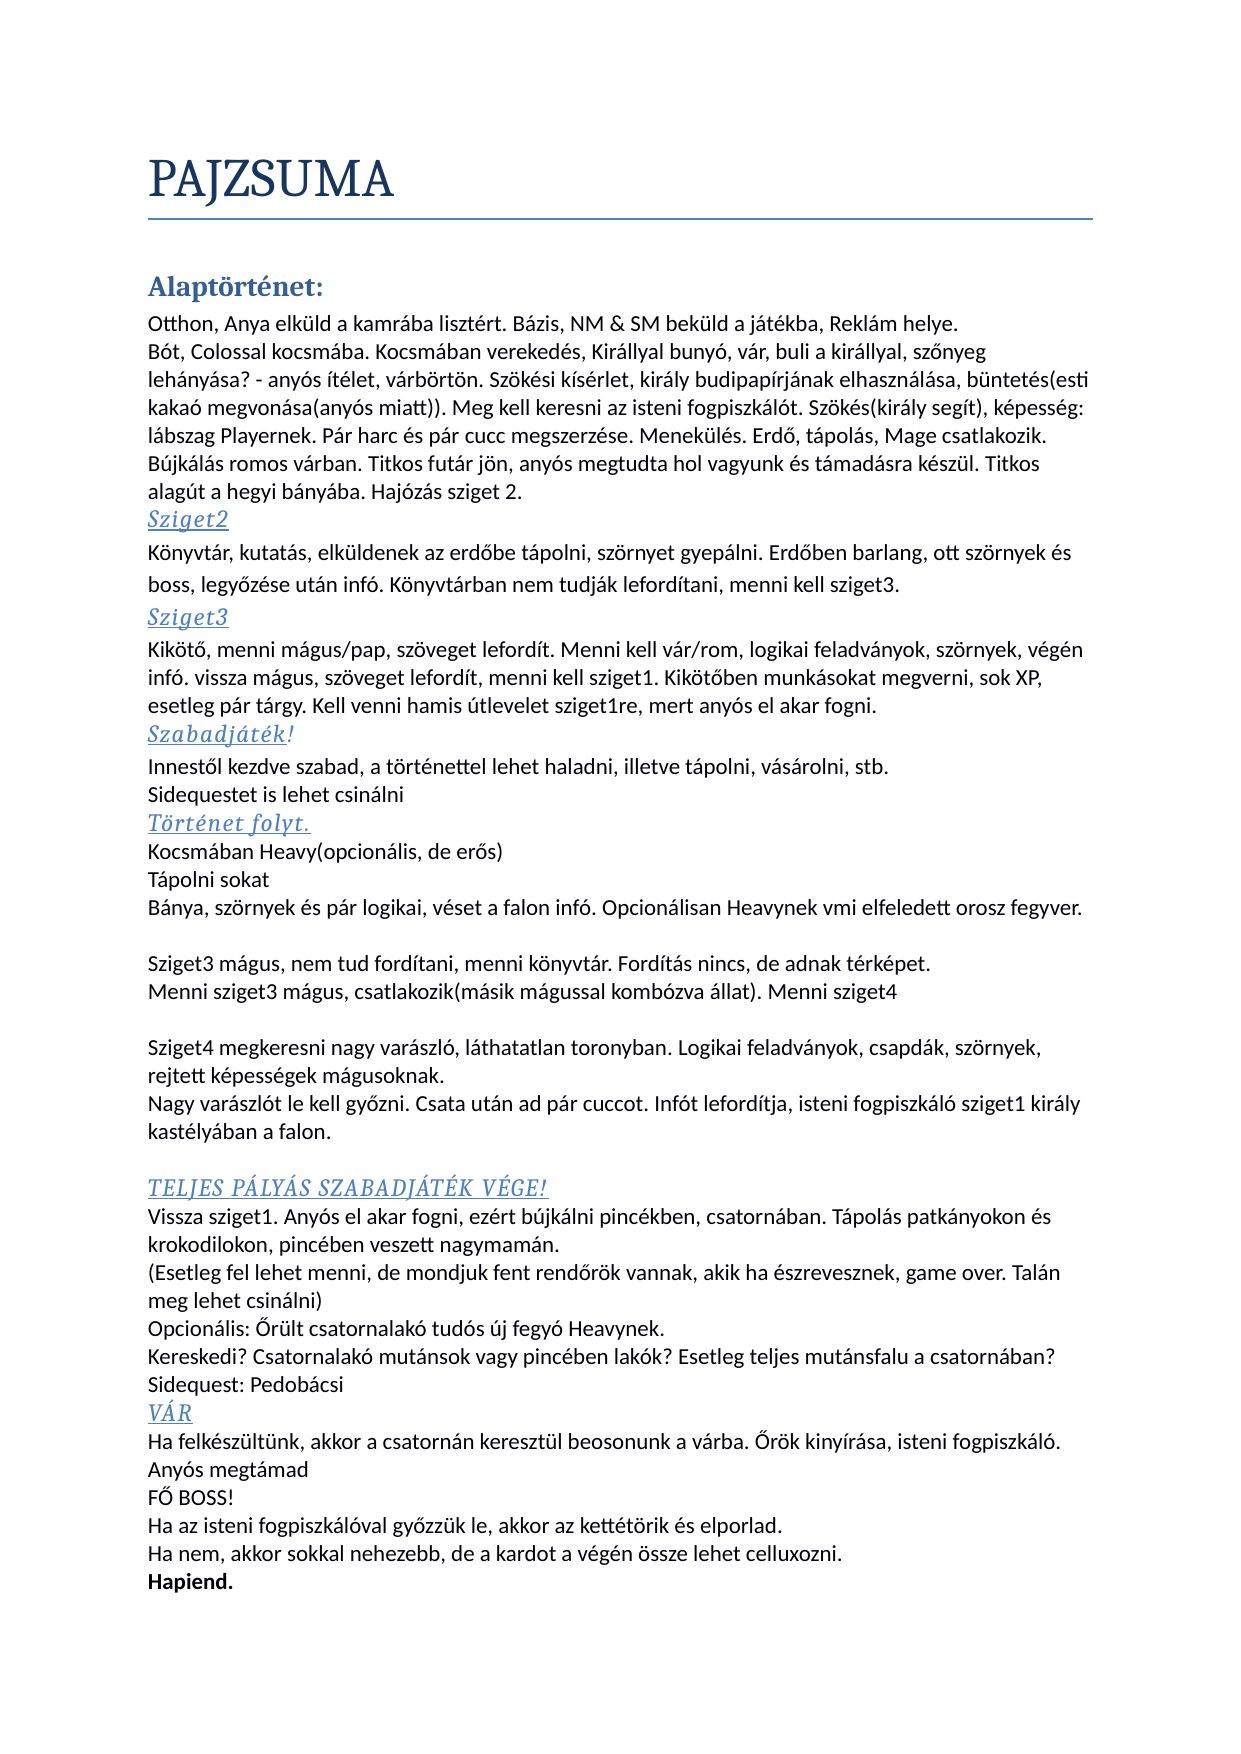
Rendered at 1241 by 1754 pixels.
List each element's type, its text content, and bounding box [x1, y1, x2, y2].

text Innestől kezdve szabad, a történettel lehet haladni, illetve tápolni, vásárolni, stb. Sidequestet is lehet csinálni Történet folyt. Kocsmában Heavy(opcionális, de erős) [148, 752, 1093, 865]
subtitle Sziget3 [148, 602, 1093, 631]
text Opcionális: Őrült csatornalakó tudós új fegyó Heavynek. [148, 1314, 1093, 1342]
text Hapiend. [148, 1567, 1093, 1595]
text Ha felkészültünk, akkor a csatornán keresztül beosonunk a várba. Őrök kinyírása, isteni fogpiszkáló. Anyós megtámad [148, 1427, 1093, 1483]
title PAJZSUMA [148, 148, 1093, 218]
text Könyvtár, kutatás, elküldenek az erdőbe tápolni, szörnyet gyepálni. Erdőben barlang, ott szörnyek és boss, legyőzése után infó. Könyvtárban nem tudják lefordítani, menni kell sziget3. [148, 538, 1093, 598]
text Sziget4 megkeresni nagy varászló, láthatatlan toronyban. Logikai feladványok, csapdák, szörnyek, rejtett képességek mágusoknak. [148, 1033, 1093, 1089]
text Ha nem, akkor sokkal nehezebb, de a kardot a végén össze lehet celluxozni. [148, 1539, 1093, 1567]
text Menni sziget3 mágus, csatlakozik(másik mágussal kombózva állat). Menni sziget4 [148, 977, 1093, 1005]
text Tápolni sokat [148, 865, 1093, 893]
text Nagy varászlót le kell győzni. Csata után ad pár cuccot. Infót lefordítja, isteni fogpiszkáló sziget1 király kastélyában a falon. [148, 1089, 1093, 1146]
text Kereskedi? Csatornalakó mutánsok vagy pincében lakók? Esetleg teljes mutánsfalu a csatornában? [148, 1342, 1093, 1370]
text TELJES PÁLYÁS SZABADJÁTÉK VÉGE! [148, 1173, 1093, 1202]
text (Esetleg fel lehet menni, de mondjuk fent rendőrök vannak, akik ha észrevesznek, game over. Talán meg lehet csinálni) [148, 1258, 1093, 1314]
text Vissza sziget1. Anyós el akar fogni, ezért bújkálni pincékben, csatornában. Tápolás patkányokon és krokodilokon, pincében veszett nagymamán. [148, 1202, 1093, 1258]
subtitle Sziget2 [148, 505, 1093, 534]
text Bánya, szörnyek és pár logikai, véset a falon infó. Opcionálisan Heavynek vmi elfeledett orosz fegyver. [148, 893, 1093, 921]
text Sziget3 mágus, nem tud fordítani, menni könyvtár. Fordítás nincs, de adnak térképet. [148, 949, 1093, 977]
subtitle Szabadjáték! [148, 719, 1093, 748]
text Kikötő, menni mágus/pap, szöveget lefordít. Menni kell vár/rom, logikai feladványok, szörnyek, végén infó. vissza mágus, szöveget lefordít, menni kell sziget1. Kikötőben munkásokat megverni, sok XP, esetleg pár tárgy. Kell venni hamis útlevelet sziget1re, mert anyós el akar fogni. [148, 635, 1093, 719]
text Otthon, Anya elküld a kamrába lisztért. Bázis, NM & SM beküld a játékba, Reklám helye. Bót, Colossal kocsmába. Kocsmában verekedés, Királlyal bunyó, vár, buli a királlyal, szőnyeg lehányása? - anyós ítélet, várbörtön. Szökési kísérlet, király budipapírjának elhasználása, büntetés(esti kakaó megvonása(anyós miatt)). Meg kell keresni az isteni fogpiszkálót. Szökés(király segít), képesség: lábszag Playernek. Pár harc és pár cucc megszerzése. Menekülés. Erdő, tápolás, Mage csatlakozik. Bújkálás romos várban. Titkos futár jön, anyós megtudta hol vagyunk és támadásra készül. Titkos alagút a hegyi bányába. Hajózás sziget 2. [148, 309, 1093, 505]
text Ha az isteni fogpiszkálóval győzzük le, akkor az kettétörik és elporlad. [148, 1511, 1093, 1539]
text FŐ BOSS! [148, 1483, 1093, 1511]
text VÁR [148, 1398, 1093, 1427]
text Sidequest: Pedobácsi [148, 1370, 1093, 1398]
subtitle Alaptörténet: [148, 270, 1093, 304]
